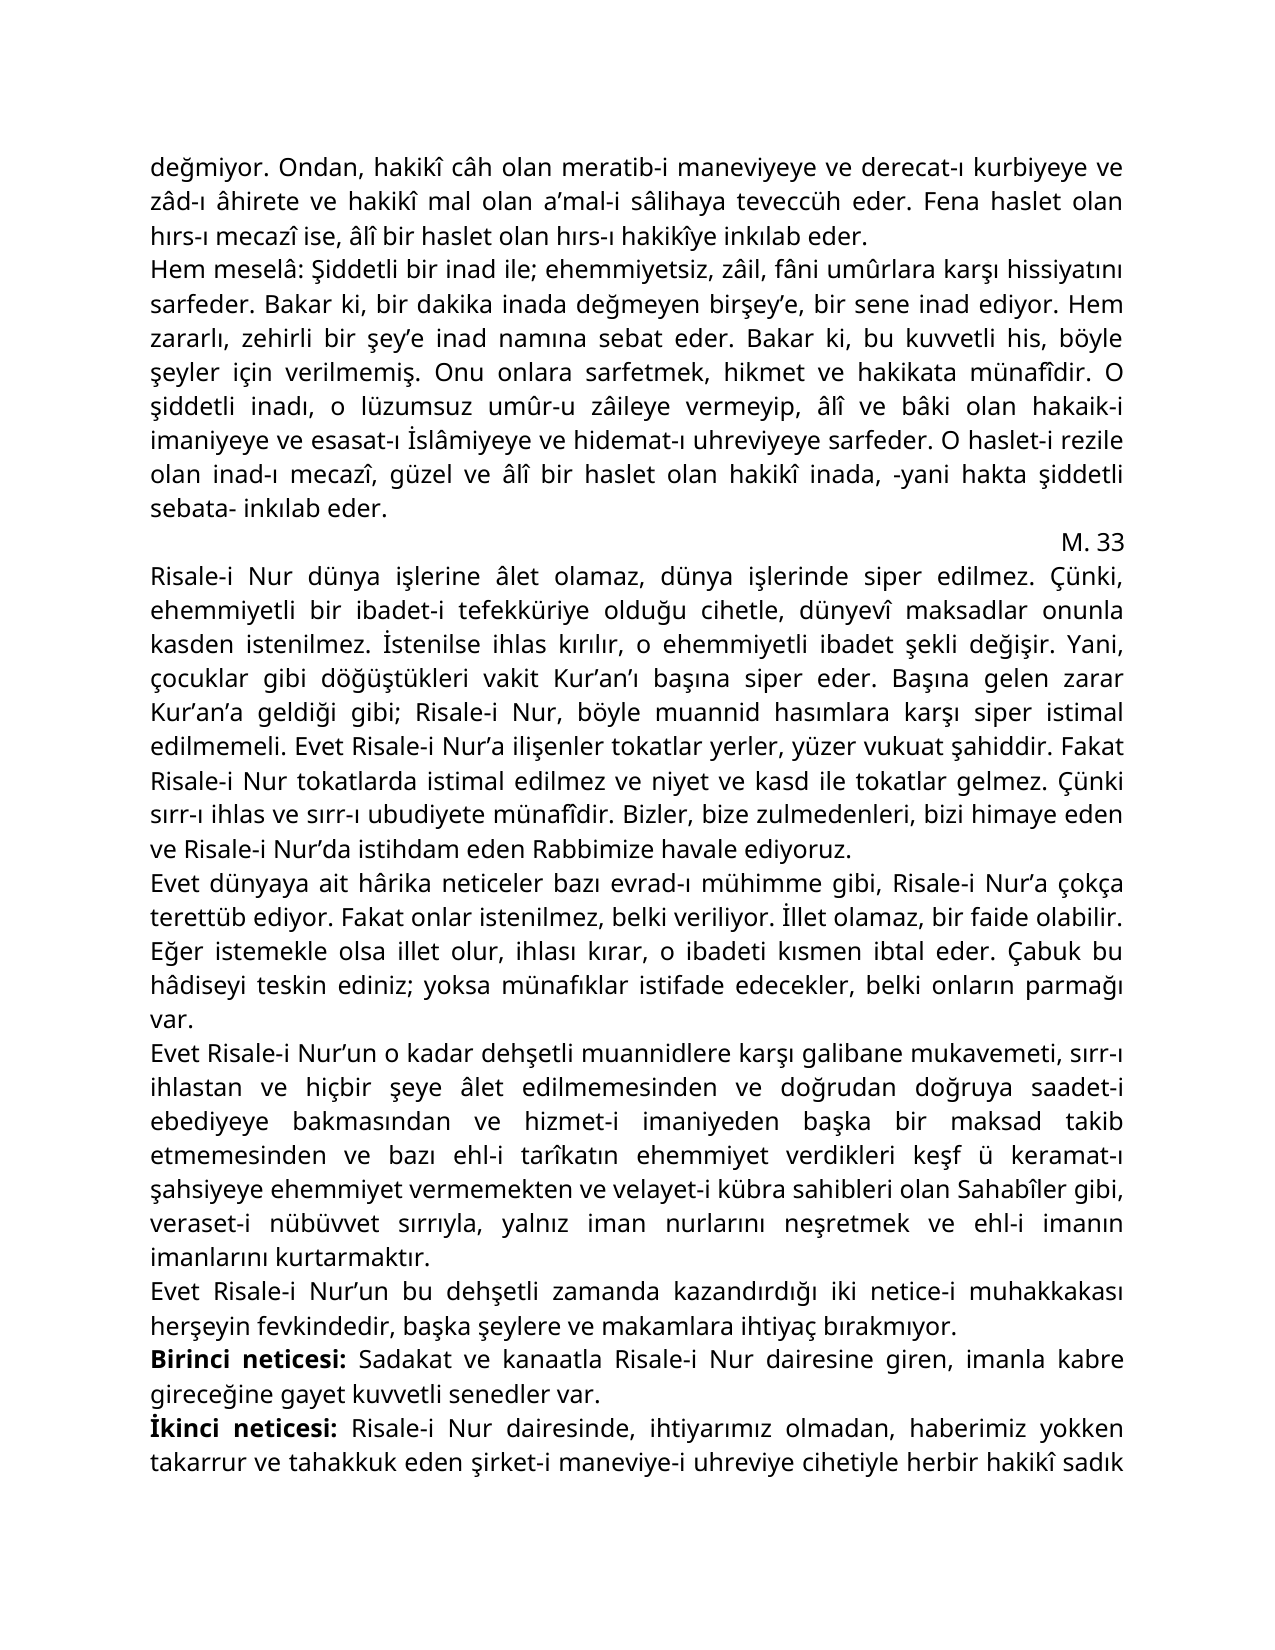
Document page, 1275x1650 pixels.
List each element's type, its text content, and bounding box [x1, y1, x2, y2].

text değmiyor. Ondan, hakikî câh olan meratib-i maneviyeye ve derecat-ı kurbiyeye ve zâd-ı âhirete ve hakikî mal olan a’mal-i sâlihaya teveccüh eder. Fena haslet olan hırs-ı mecazî ise, âlî bir haslet olan hırs-ı hakikîye inkılab eder. [150, 150, 1125, 252]
text Evet dünyaya ait hârika neticeler bazı evrad-ı mühimme gibi, Risale-i Nur’a çokça terettüb ediyor. Fakat onlar istenilmez, belki veriliyor. İllet olamaz, bir faide olabilir. Eğer istemekle olsa illet olur, ihlası kırar, o ibadeti kısmen ibtal eder. Çabuk bu hâdiseyi teskin ediniz; yoksa münafıklar istifade edecekler, belki onların parmağı var. [150, 865, 1125, 1036]
text Birinci neticesi: Sadakat ve kanaatla Risale-i Nur dairesine giren, imanla kabre gireceğine gayet kuvvetli senedler var. [150, 1342, 1125, 1410]
text M. 33 [150, 525, 1125, 559]
text Evet Risale-i Nur’un o kadar dehşetli muannidlere karşı galibane mukavemeti, sırr-ı ihlastan ve hiçbir şeye âlet edilmemesinden ve doğrudan doğruya saadet-i ebediyeye bakmasından ve hizmet-i imaniyeden başka bir maksad takib etmemesinden ve bazı ehl-i tarîkatın ehemmiyet verdikleri keşf ü keramat-ı şahsiyeye ehemmiyet vermemekten ve velayet-i kübra sahibleri olan Sahabîler gibi, veraset-i nübüvvet sırrıyla, yalnız iman nurlarını neşretmek ve ehl-i imanın imanlarını kurtarmaktır. [150, 1036, 1125, 1274]
text Evet Risale-i Nur’un bu dehşetli zamanda kazandırdığı iki netice-i muhakkakası herşeyin fevkindedir, başka şeylere ve makamlara ihtiyaç bırakmıyor. [150, 1274, 1125, 1342]
text Hem meselâ: Şiddetli bir inad ile; ehemmiyetsiz, zâil, fâni umûrlara karşı hissiyatını sarfeder. Bakar ki, bir dakika inada değmeyen birşey’e, bir sene inad ediyor. Hem zararlı, zehirli bir şey’e inad namına sebat eder. Bakar ki, bu kuvvetli his, böyle şeyler için verilmemiş. Onu onlara sarfetmek, hikmet ve hakikata münafîdir. O şiddetli inadı, o lüzumsuz umûr-u zâileye vermeyip, âlî ve bâki olan hakaik-i imaniyeye ve esasat-ı İslâmiyeye ve hidemat-ı uhreviyeye sarfeder. O haslet-i rezile olan inad-ı mecazî, güzel ve âlî bir haslet olan hakikî inada, -yani hakta şiddetli sebata- inkılab eder. [150, 252, 1125, 525]
text Risale-i Nur dünya işlerine âlet olamaz, dünya işlerinde siper edilmez. Çünki, ehemmiyetli bir ibadet-i tefekküriye olduğu cihetle, dünyevî maksadlar onunla kasden istenilmez. İstenilse ihlas kırılır, o ehemmiyetli ibadet şekli değişir. Yani, çocuklar gibi döğüştükleri vakit Kur’an’ı başına siper eder. Başına gelen zarar Kur’an’a geldiği gibi; Risale-i Nur, böyle muannid hasımlara karşı siper istimal edilmemeli. Evet Risale-i Nur’a ilişenler tokatlar yerler, yüzer vukuat şahiddir. Fakat Risale-i Nur tokatlarda istimal edilmez ve niyet ve kasd ile tokatlar gelmez. Çünki sırr-ı ihlas ve sırr-ı ubudiyete münafîdir. Bizler, bize zulmedenleri, bizi himaye eden ve Risale-i Nur’da istihdam eden Rabbimize havale ediyoruz. [150, 559, 1125, 865]
text İkinci neticesi: Risale-i Nur dairesinde, ihtiyarımız olmadan, haberimiz yokken takarrur ve tahakkuk eden şirket-i maneviye-i uhreviye cihetiyle herbir hakikî sadık [150, 1410, 1125, 1478]
